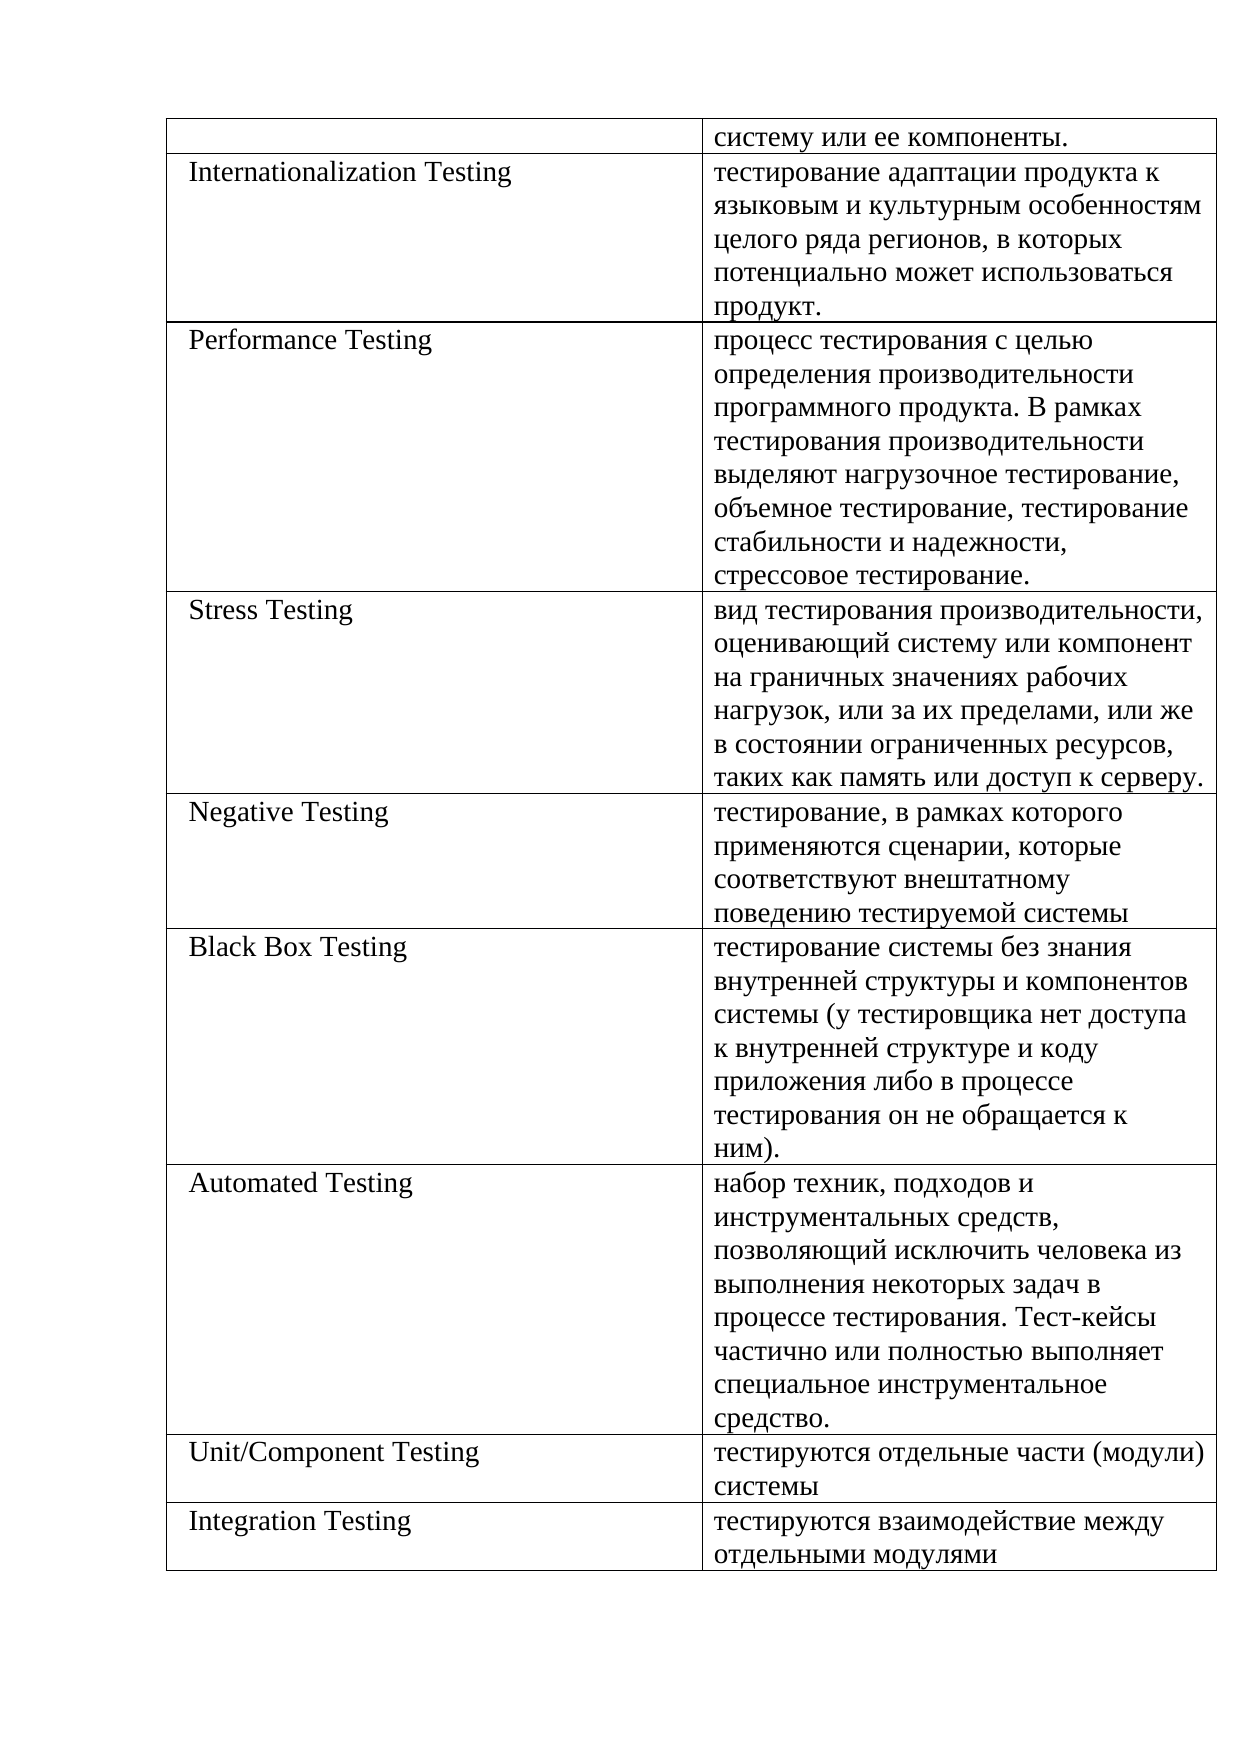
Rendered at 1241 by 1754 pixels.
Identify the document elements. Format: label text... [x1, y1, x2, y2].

table_cell Stress Testing [167, 592, 702, 793]
table_cell тестирование адаптации продукта к языковым и культурным особенностям целого ряда регионов, в которых потенциально может использоваться продукт. [703, 154, 1216, 321]
table_cell тестирование, в рамках которого применяются сценарии, которые соответствуют внештатному поведению тестируемой системы [703, 794, 1216, 928]
table_cell тестирование системы без знания внутренней структуры и компонентов системы (у тестировщика нет доступа к внутренней структуре и коду приложения либо в процессе тестирования он не обращается к ним). [703, 929, 1216, 1164]
table_cell тестируются взаимодействие между отдельными модулями [703, 1503, 1216, 1570]
table_cell Negative Testing [167, 794, 702, 928]
table_cell Unit/Component Testing [167, 1435, 702, 1502]
table_cell [167, 119, 702, 153]
table_cell Black Box Testing [167, 929, 702, 1164]
table_cell Performance Testing [167, 323, 702, 591]
table_cell тестируются отдельные части (модули) системы [703, 1435, 1216, 1502]
table_cell Automated Testing [167, 1165, 702, 1433]
table_cell вид тестирования производительности, оценивающий систему или компонент на граничных значениях рабочих нагрузок, или за их пределами, или же в состоянии ограниченных ресурсов, таких как память или доступ к серверу. [703, 592, 1216, 793]
table_cell процесс тестирования с целью определения производительности программного продукта. В рамках тестирования производительности выделяют нагрузочное тестирование, объемное тестирование, тестирование стабильности и надежности, стрессовое тестирование. [703, 323, 1216, 591]
table_cell Internationalization Testing [167, 154, 702, 321]
table_cell набор техник, подходов и инструментальных средств, позволяющий исключить человека из выполнения некоторых задач в процессе тестирования. Тест-кейсы частично или полностью выполняет специальное инструментальное средство. [703, 1165, 1216, 1433]
table_cell систему или ее компоненты. [703, 119, 1216, 153]
table_cell Integration Testing [167, 1503, 702, 1570]
